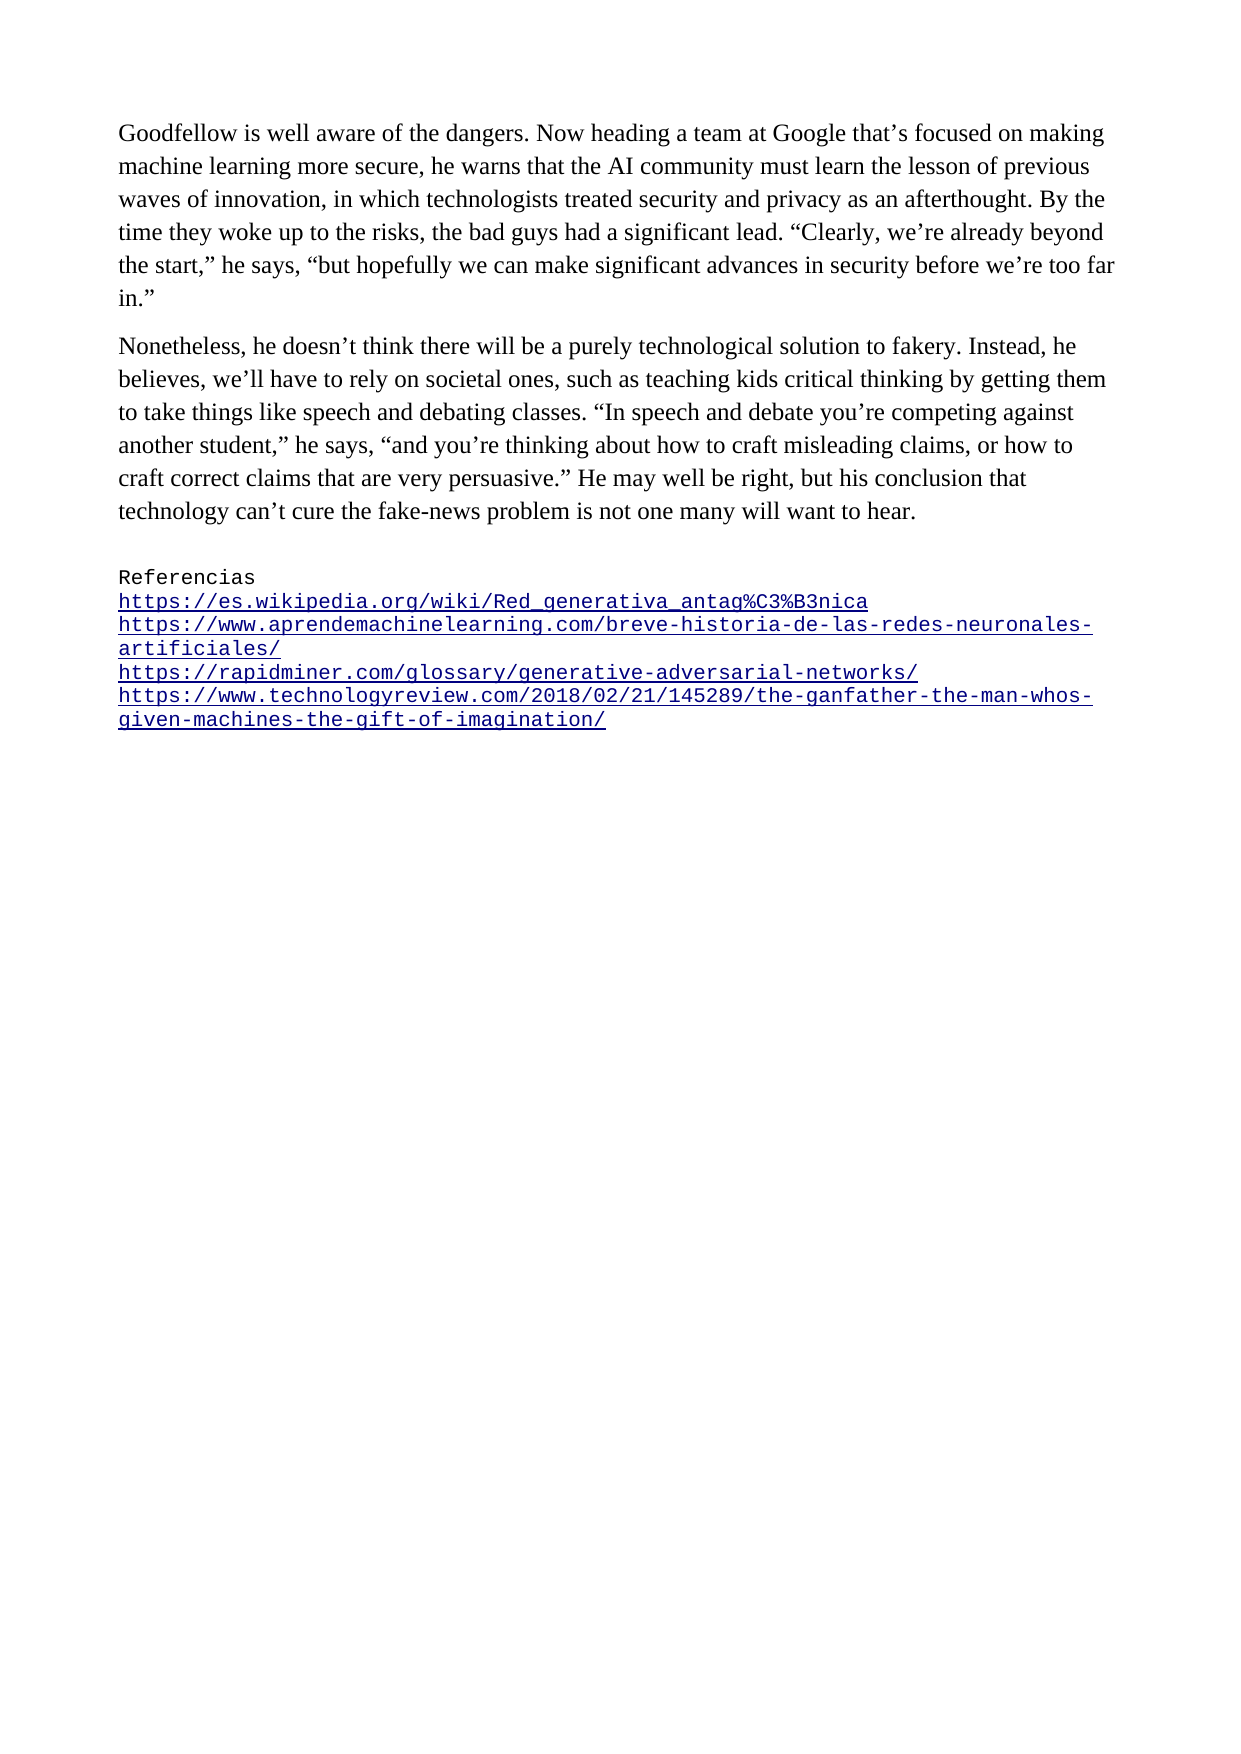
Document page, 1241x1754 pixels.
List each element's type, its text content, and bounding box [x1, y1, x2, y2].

text https://www.aprendemachinelearning.com/breve-historia-de-las-redes-neuronales-artificiales/ [118, 614, 1122, 662]
text https://es.wikipedia.org/wiki/Red_generativa_antag%C3%B3nica [118, 591, 1122, 614]
text Nonetheless, he doesn’t think there will be a purely technological solution to fakery. Instead, he believes, we’ll have to rely on societal ones, such as teaching kids critical thinking by getting them to take things like speech and debating classes. “In speech and debate you’re competing against another student,” he says, “and you’re thinking about how to craft misleading claims, or how to craft correct claims that are very persuasive.” He may well be right, but his conclusion that technology can’t cure the fake-news problem is not one many will want to hear. [118, 331, 1122, 525]
text https://rapidminer.com/glossary/generative-adversarial-networks/ [118, 662, 1122, 685]
text Goodfellow is well aware of the dangers. Now heading a team at Google that’s focused on making machine learning more secure, he warns that the AI community must learn the lesson of previous waves of innovation, in which technologists treated security and privacy as an afterthought. By the time they woke up to the risks, the bad guys had a significant lead. “Clearly, we’re already beyond the start,” he says, “but hopefully we can make significant advances in security before we’re too far in.” [118, 118, 1122, 312]
text https://www.technologyreview.com/2018/02/21/145289/the-ganfather-the-man-whos-given-machines-the-gift-of-imagination/ [118, 685, 1122, 733]
text Referencias [118, 567, 1122, 591]
